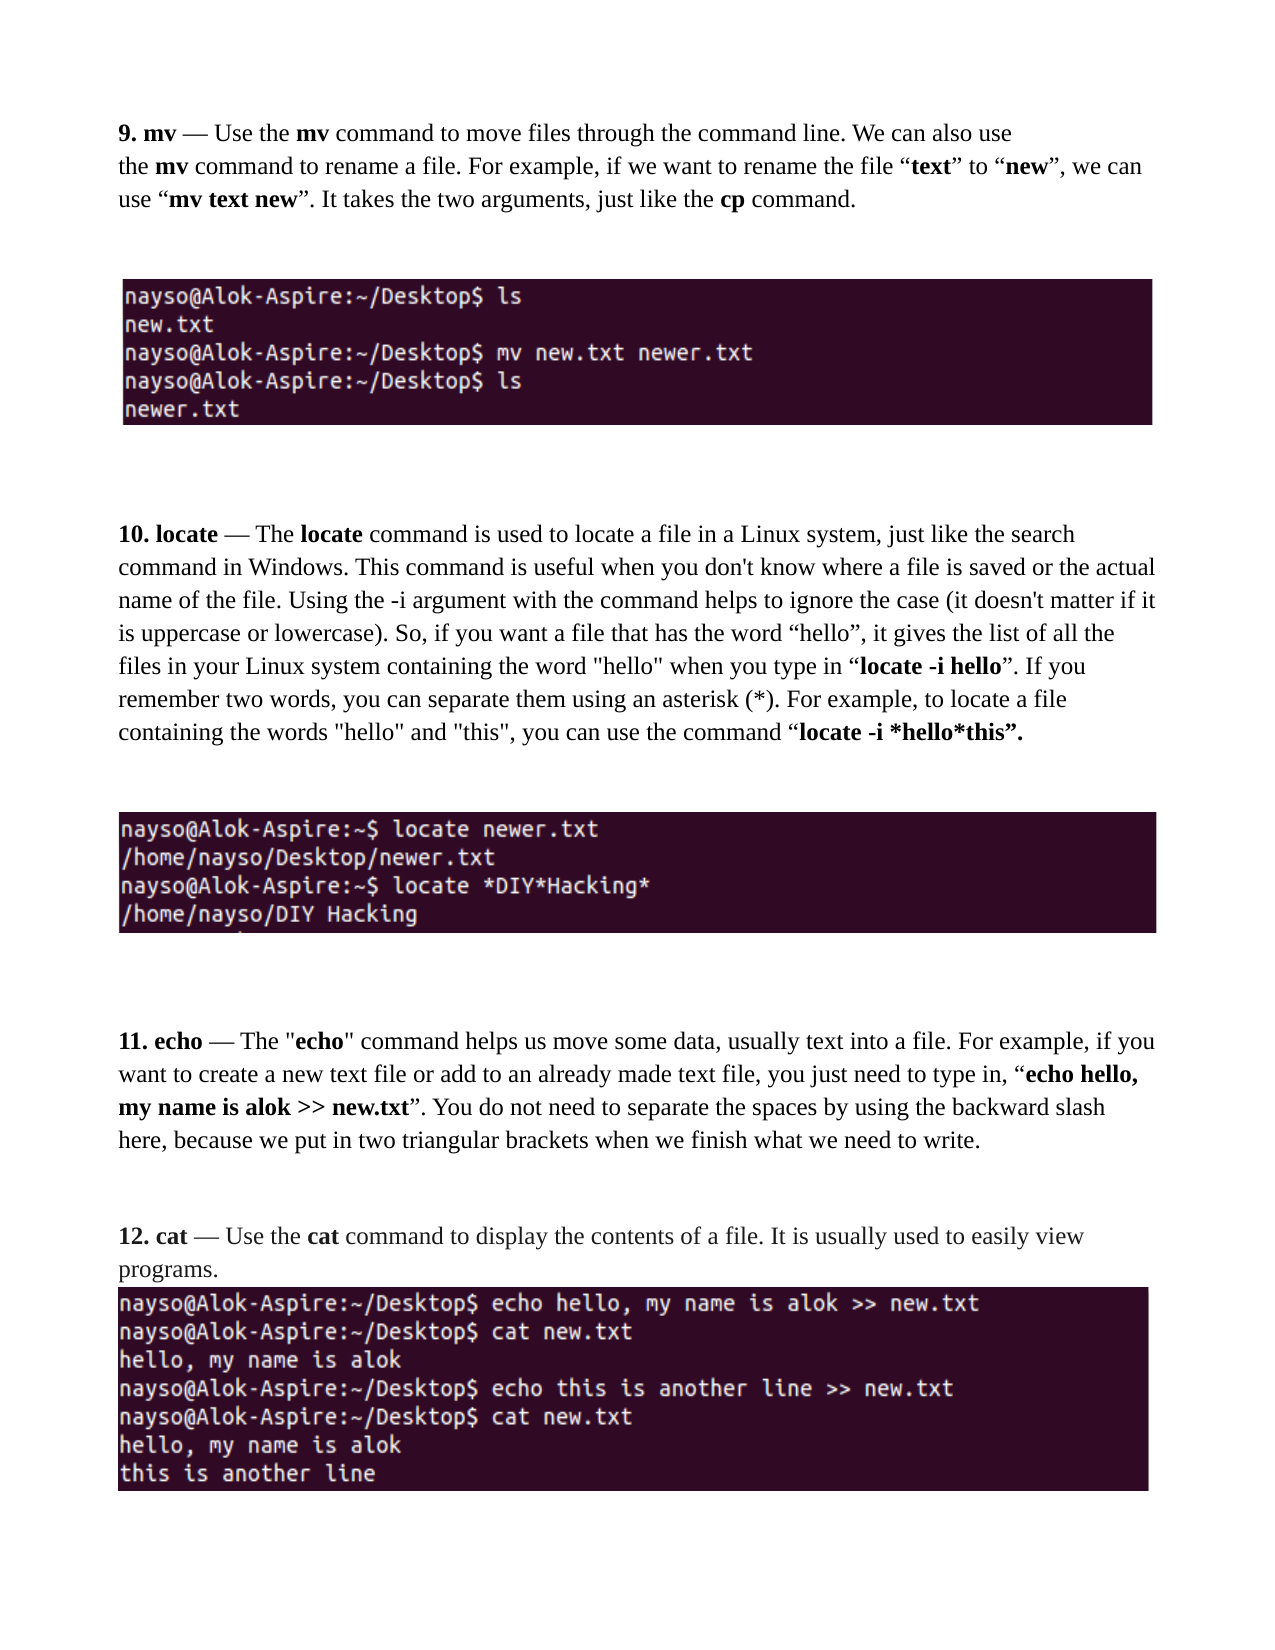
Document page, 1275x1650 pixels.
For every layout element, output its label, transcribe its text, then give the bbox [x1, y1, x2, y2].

picture [122, 279, 1153, 425]
text 9. mv — Use the mv command to move files through the command line. We can also use the mv command to rename a file. For example, if we want to rename the file “text” to “new”, we can use “mv text new”. It takes the two arguments, just like the cp command. [118, 118, 1157, 213]
text 10. locate — The locate command is used to locate a file in a Linux system, just like the search command in Windows. This command is useful when you don't know where a file is saved or the actual name of the file. Using the -i argument with the command helps to ignore the case (it doesn't matter if it is uppercase or lowercase). So, if you want a file that has the word “hello”, it gives the list of all the files in your Linux system containing the word "hello" when you type in “locate -i hello”. If you remember two words, you can separate them using an asterisk (*). For example, to locate a file containing the words "hello" and "this", you can use the command “locate -i *hello*this”. [118, 519, 1157, 746]
picture [118, 1287, 1150, 1491]
text 11. echo — The "echo" command helps us move some data, usually text into a file. For example, if you want to create a new text file or add to an already made text file, you just need to type in, “echo hello, my name is alok >> new.txt”. You do not need to separate the spaces by using the backward slash here, because we put in two triangular brackets when we finish what we need to write. [118, 1026, 1157, 1154]
text 12. cat — Use the cat command to display the contents of a file. It is usually used to easily view programs. [118, 1221, 1157, 1490]
picture [118, 812, 1157, 933]
